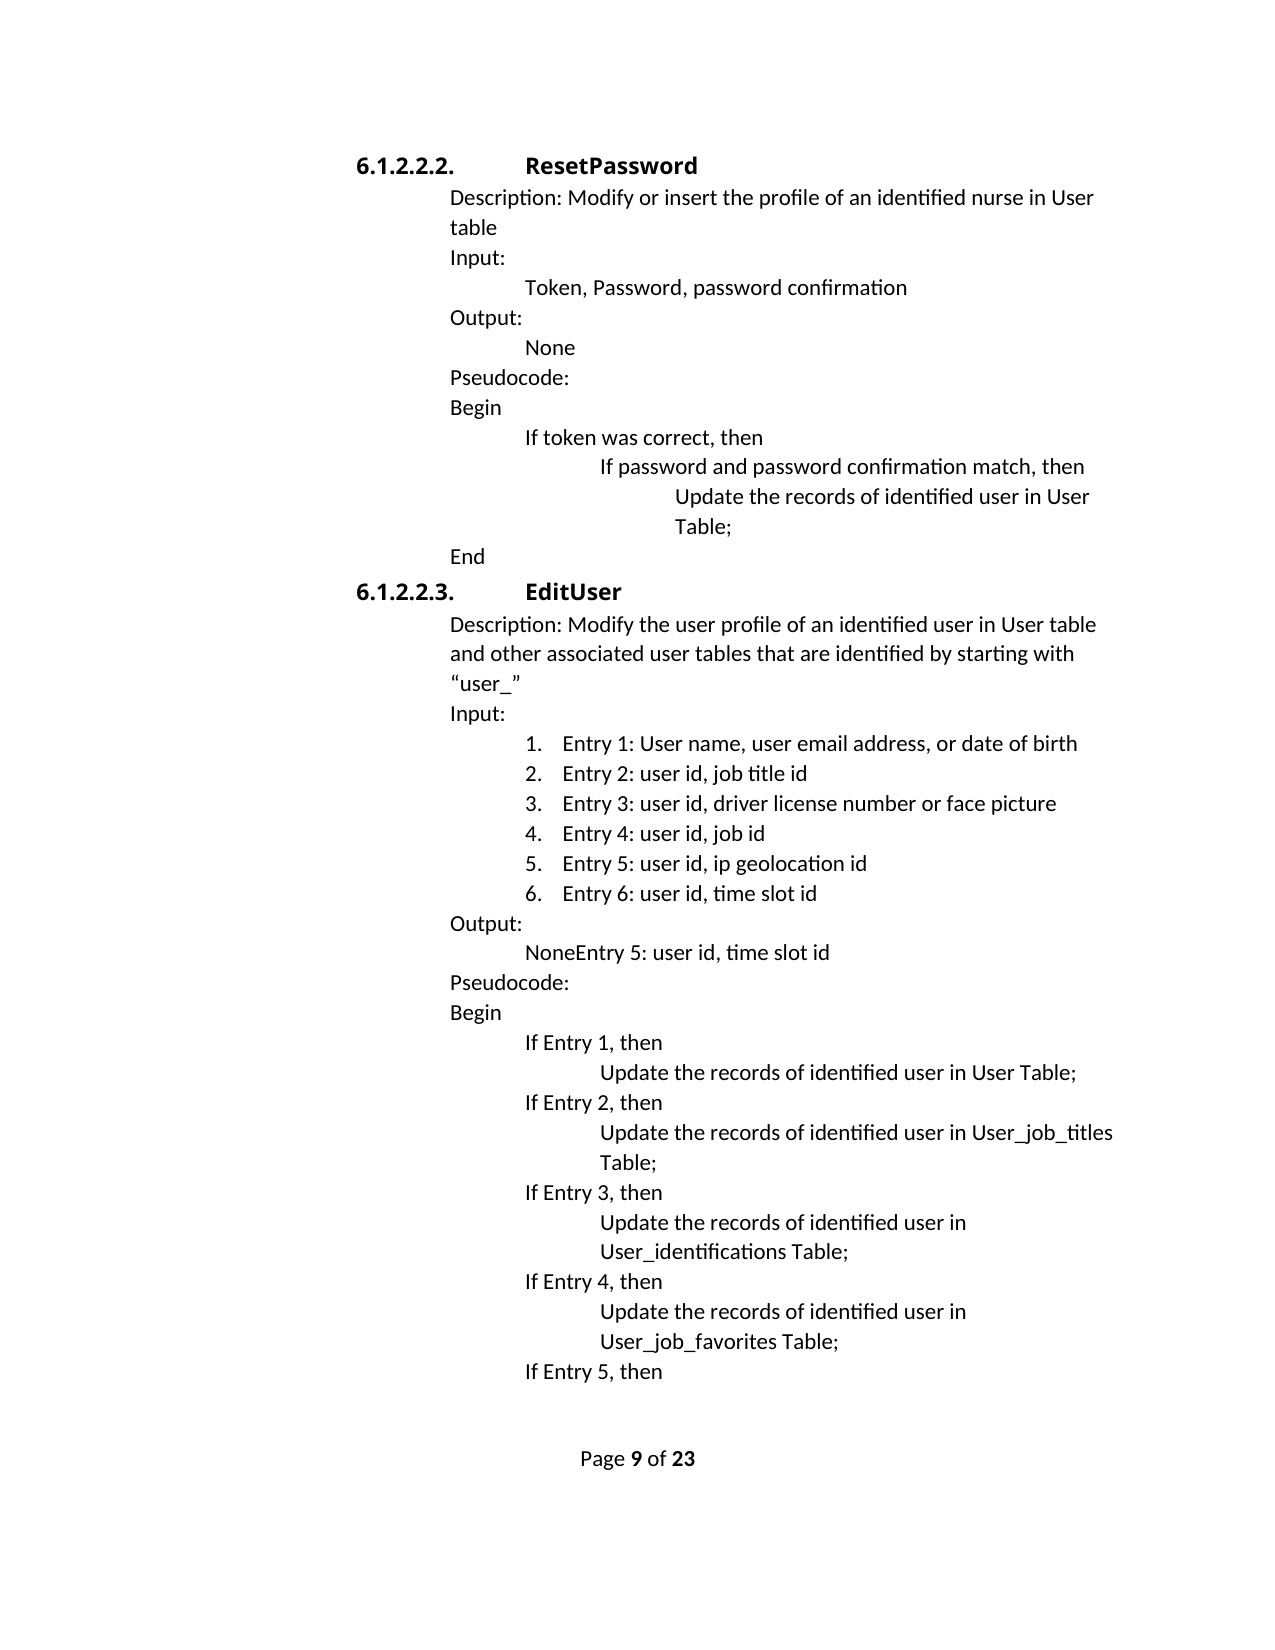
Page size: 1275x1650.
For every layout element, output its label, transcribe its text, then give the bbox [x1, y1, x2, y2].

text Update the records of identified user in User_job_titles Table; [600, 1118, 1125, 1176]
text Begin [450, 393, 1125, 421]
list Entry 4: user id, job id [525, 819, 1125, 847]
text Pseudocode: [450, 968, 1125, 996]
text Begin [450, 998, 1125, 1026]
list Entry 2: user id, job title id [525, 759, 1125, 787]
text Input: [450, 699, 1125, 727]
text Output: [450, 909, 1125, 937]
text Pseudocode: [450, 363, 1125, 391]
text None [450, 333, 1125, 361]
text Output: [450, 303, 1125, 331]
text Description: Modify the user profile of an identified user in User table and other associated user tables that are identified by starting with “user_” [450, 610, 1125, 697]
text If Entry 5, then [525, 1357, 1125, 1385]
list Entry 3: user id, driver license number or face picture [525, 789, 1125, 817]
text Description: Modify or insert the profile of an identified nurse in User table [450, 183, 1125, 241]
subtitle EditUser [356, 576, 1125, 607]
text Input: [450, 243, 1125, 271]
text Token, Password, password confirmation [450, 273, 1125, 301]
text If password and password confirmation match, then [600, 452, 1125, 481]
subtitle ResetPassword [356, 150, 1125, 181]
list Entry 1: User name, user email address, or date of birth [525, 729, 1125, 757]
text If Entry 4, then [525, 1267, 1125, 1295]
text If Entry 2, then [525, 1088, 1125, 1116]
text If Entry 3, then [525, 1178, 1125, 1206]
list Entry 5: user id, ip geolocation id [525, 849, 1125, 877]
text End [450, 542, 1125, 570]
text Update the records of identified user in User_identifications Table; [600, 1208, 1125, 1266]
text Update the records of identified user in User Table; [675, 482, 1125, 540]
text NoneEntry 5: user id, time slot id [450, 938, 1125, 967]
text Update the records of identified user in User Table; [600, 1058, 1125, 1086]
text Update the records of identified user in User_job_favorites Table; [600, 1297, 1125, 1355]
list Entry 6: user id, time slot id [525, 879, 1125, 907]
text If Entry 1, then [525, 1028, 1125, 1056]
text If token was correct, then [525, 423, 1125, 451]
